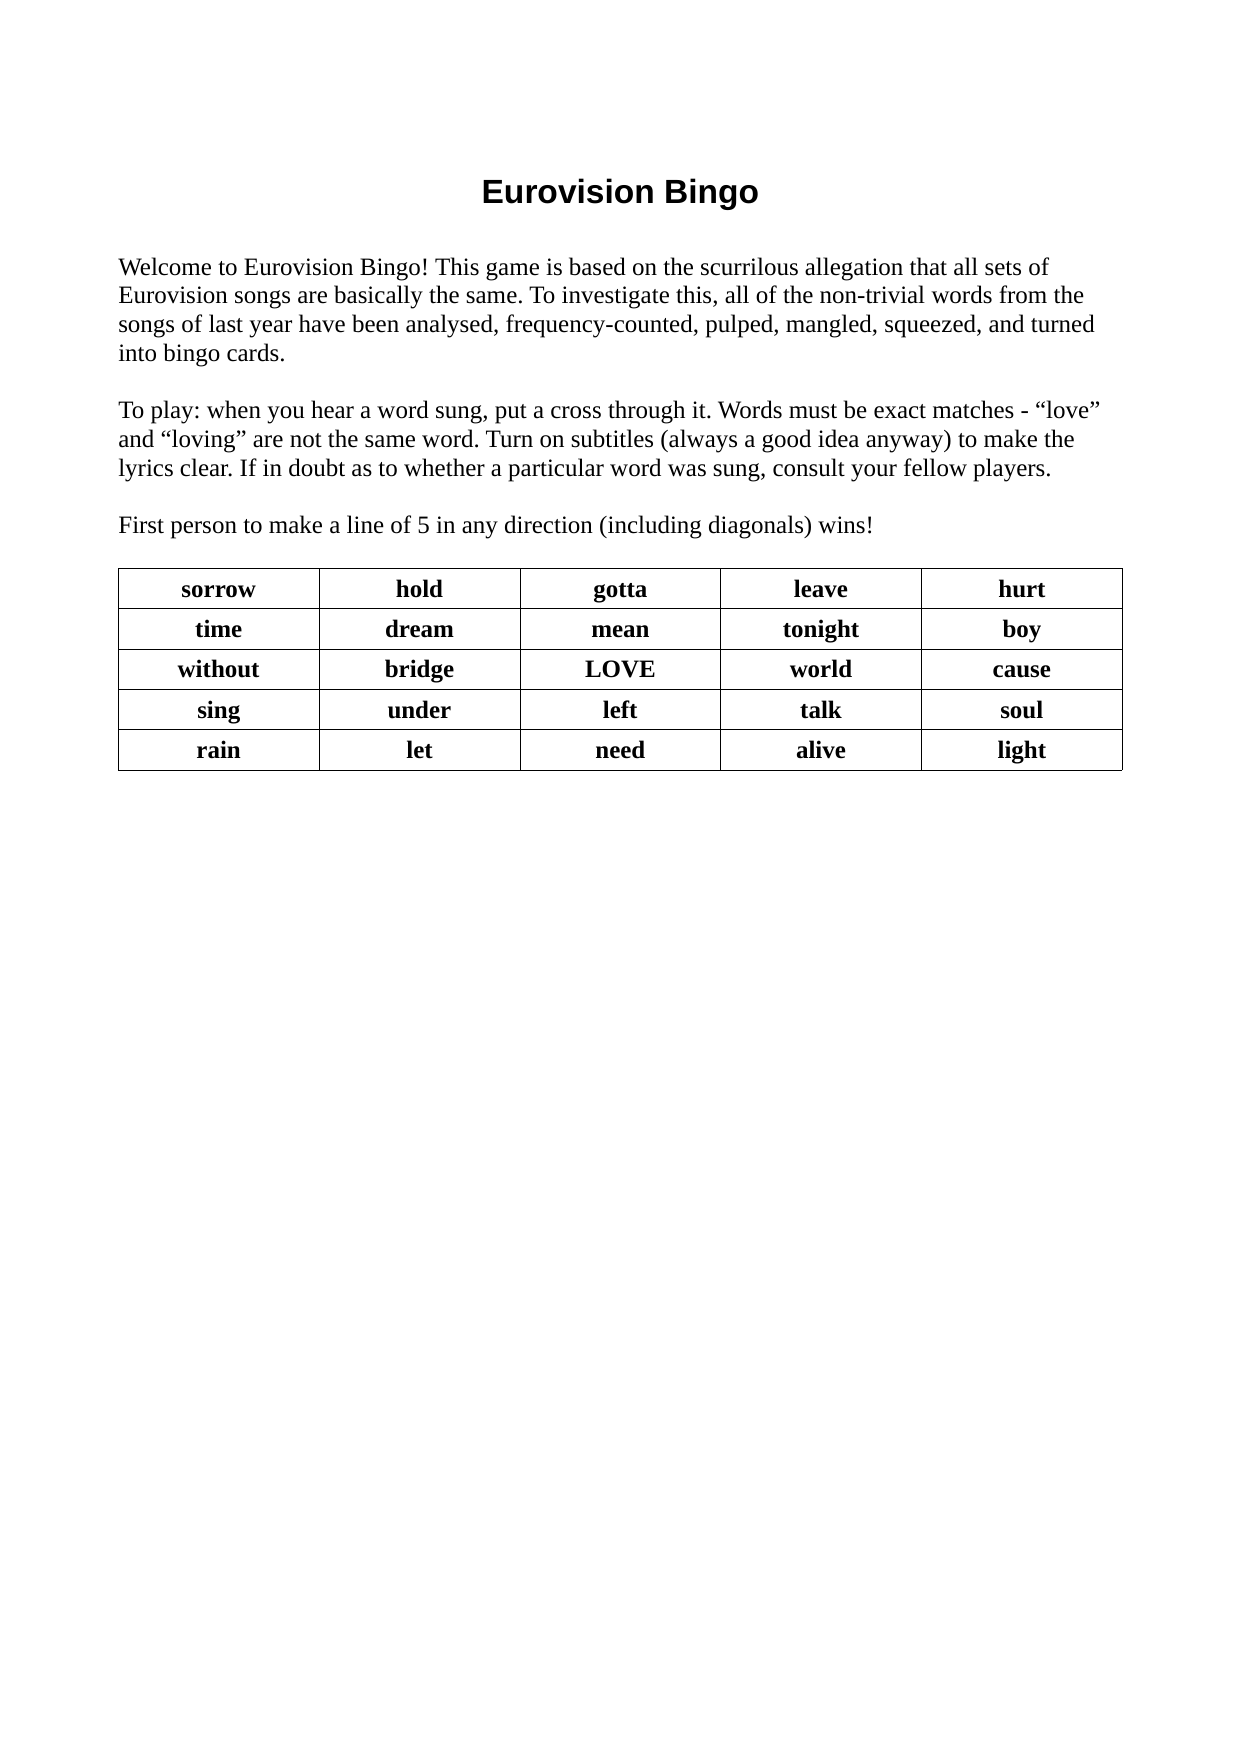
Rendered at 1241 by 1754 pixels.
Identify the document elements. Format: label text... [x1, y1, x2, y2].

table_cell left [521, 690, 720, 729]
table_cell without [119, 650, 319, 689]
table_cell alive [721, 730, 921, 769]
table_cell bridge [320, 650, 520, 689]
table_cell sing [119, 690, 319, 729]
table_cell dream [320, 609, 520, 649]
text First person to make a line of 5 in any direction (including diagonals) wins! [118, 511, 1122, 539]
table_cell light [922, 730, 1122, 769]
table_cell soul [922, 690, 1122, 729]
table_header hurt [922, 569, 1122, 608]
table_cell world [721, 650, 921, 689]
table_cell talk [721, 690, 921, 729]
table_cell boy [922, 609, 1122, 649]
text Welcome to Eurovision Bingo! This game is based on the scurrilous allegation that all sets of Eurovision songs are basically the same. To investigate this, all of the non-trivial words from the songs of last year have been analysed, frequency-counted, pulped, mangled, squeezed, and turned into bingo cards. [118, 252, 1122, 367]
table_cell let [320, 730, 520, 769]
table_cell rain [119, 730, 319, 769]
table_cell mean [521, 609, 720, 649]
table_cell LOVE [521, 650, 720, 689]
table_cell time [119, 609, 319, 649]
table_cell need [521, 730, 720, 769]
table_cell under [320, 690, 520, 729]
subtitle Eurovision Bingo [118, 172, 1122, 211]
table_cell cause [922, 650, 1122, 689]
text To play: when you hear a word sung, put a cross through it. Words must be exact matches - “love” and “loving” are not the same word. Turn on subtitles (always a good idea anyway) to make the lyrics clear. If in doubt as to whether a particular word was sung, consult your fellow players. [118, 396, 1122, 482]
table_header gotta [521, 569, 720, 608]
table_header leave [721, 569, 921, 608]
table_cell tonight [721, 609, 921, 649]
table_header sorrow [119, 569, 319, 608]
table_header hold [320, 569, 520, 608]
